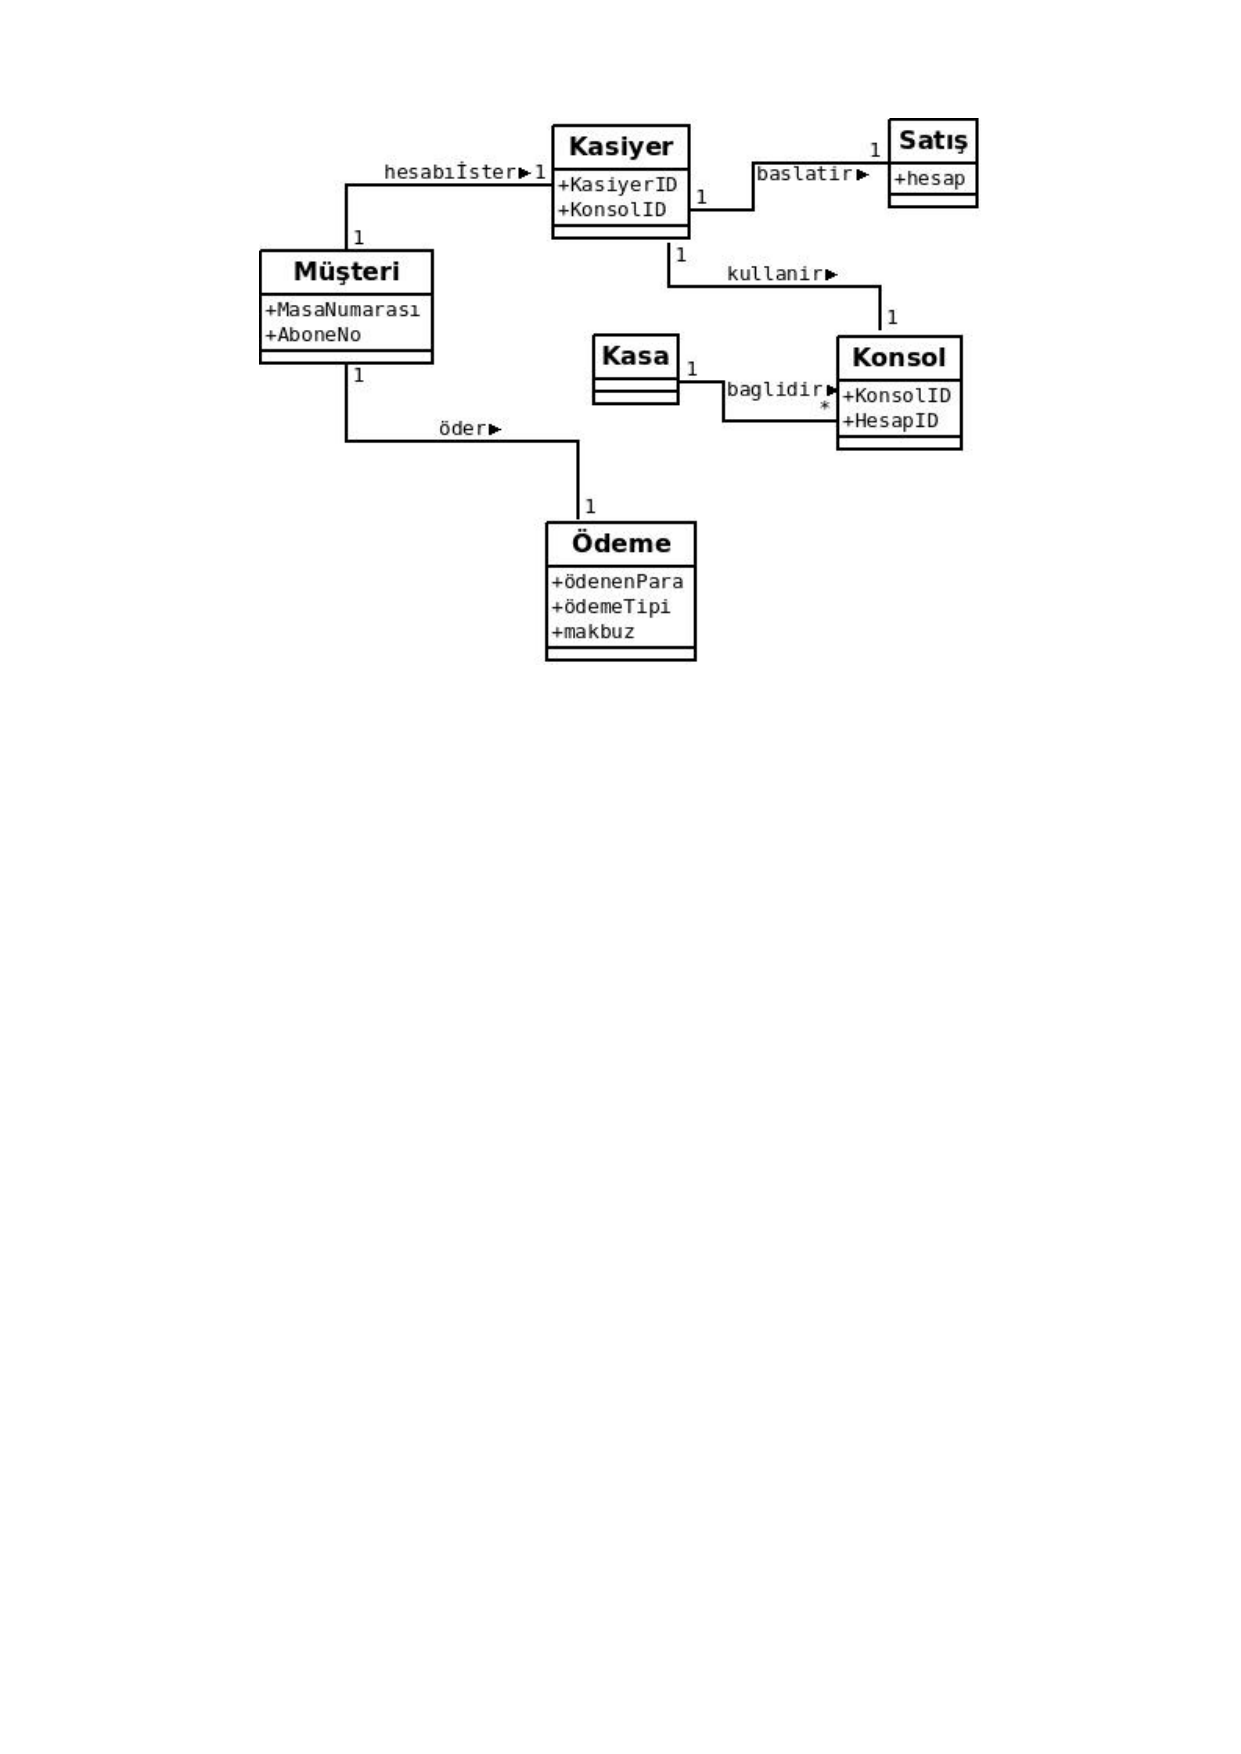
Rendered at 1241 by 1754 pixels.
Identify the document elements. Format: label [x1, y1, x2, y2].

picture [259, 118, 982, 665]
